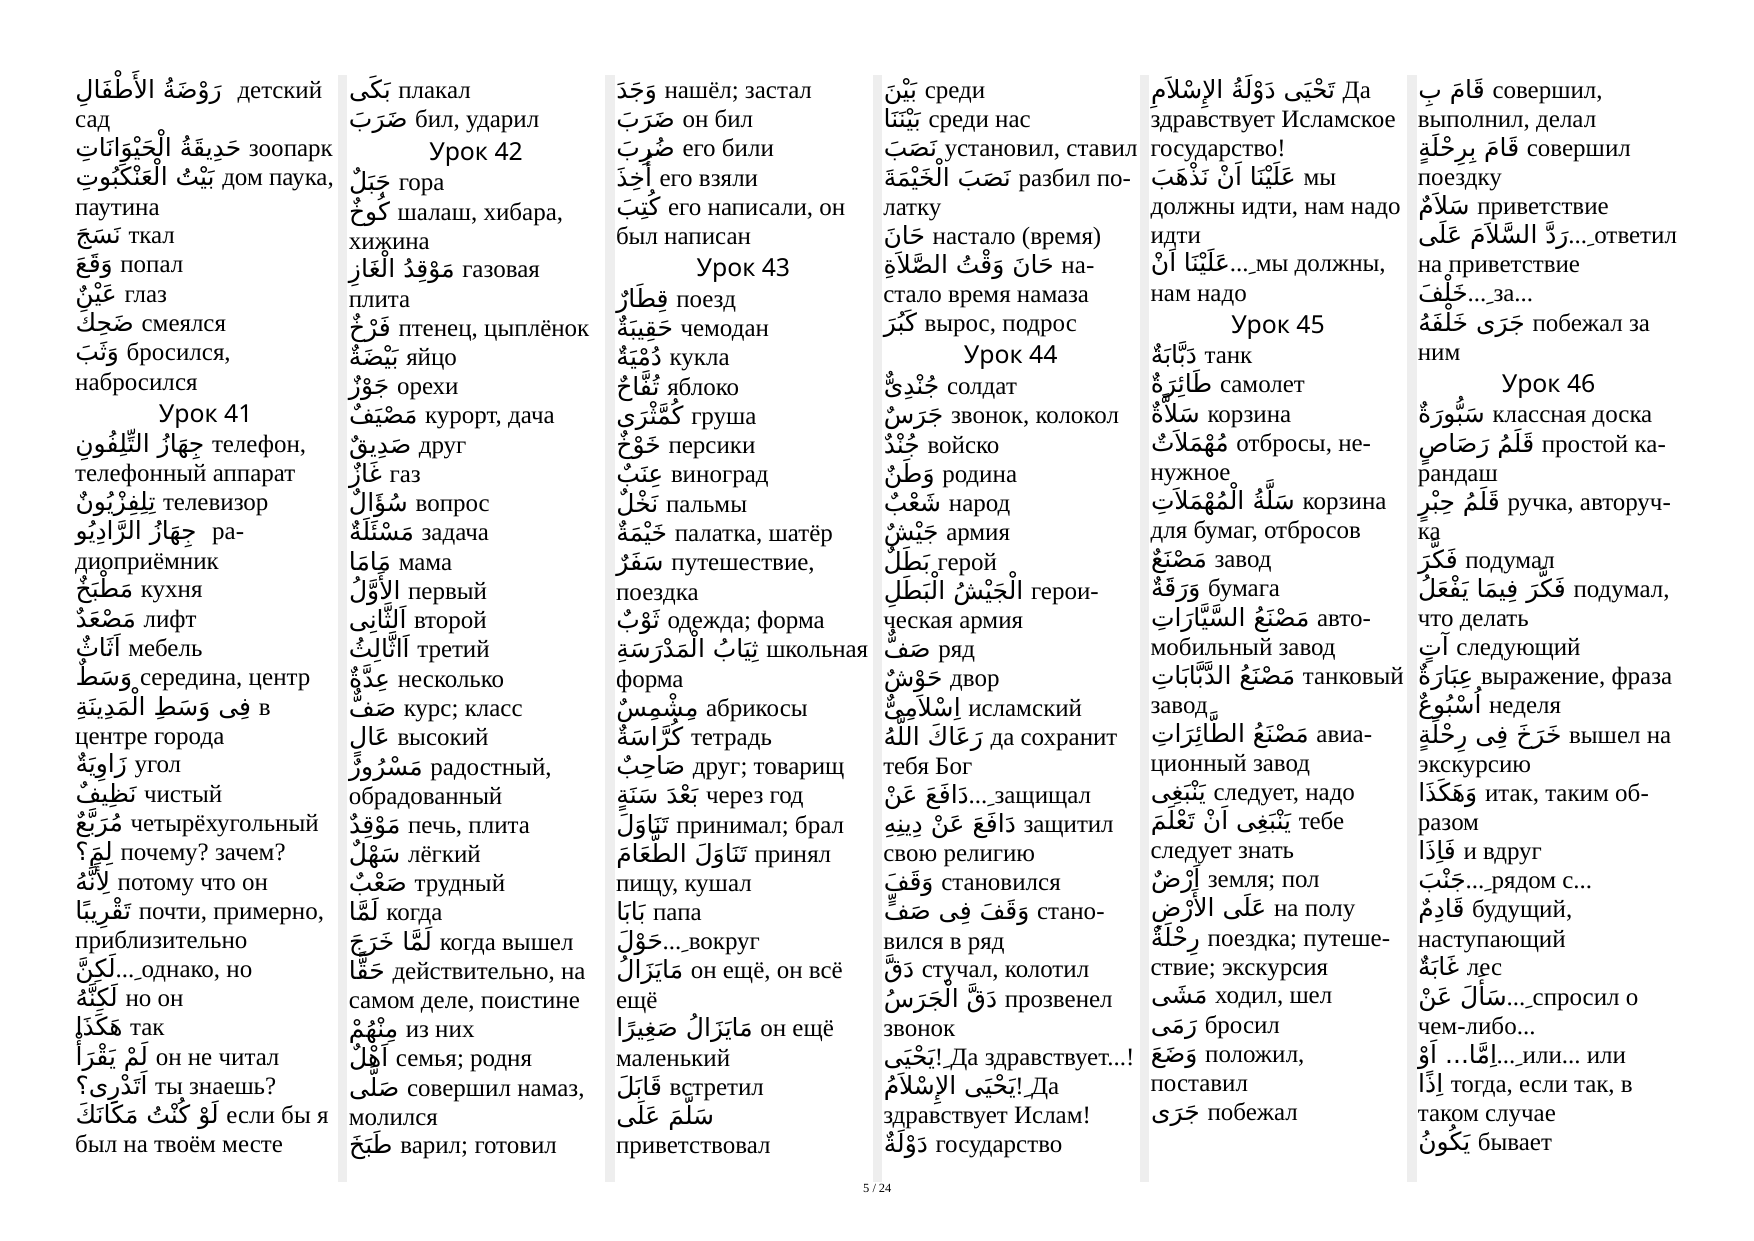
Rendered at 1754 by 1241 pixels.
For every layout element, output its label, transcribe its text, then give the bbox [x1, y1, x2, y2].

text غَابَةٌ лес‎ [1418, 802, 1679, 831]
text حَانَ وَقْتُ الصَّلاَةِ на­стало время намаза‎ [883, 162, 1138, 220]
text صَاحِبٌ друг; товарищ‎ [616, 629, 871, 658]
text آتٍ следующий‎ [1418, 482, 1679, 511]
text خَوْخٌ персики‎ [616, 308, 871, 337]
text دَقَّ стучал, колотил‎ [883, 862, 1138, 891]
text يَحْيَى الإِسْلاَمُ!ِ Да здравствует Ислам!‎ [883, 978, 1138, 1036]
subtitle Урок 44‎ [883, 249, 1138, 278]
text جَبَلٌ гора‎ [75, 1095, 336, 1124]
text وَضَعَ положил, поставил‎ [1150, 947, 1405, 1005]
text عِدَّةٌ несколько‎ [348, 542, 603, 572]
text قَادِمٌ будущий, наступаю­щий‎ [1418, 744, 1679, 802]
text قَلَمُ رَصَاصٍ простой ка­рандаш‎ [1418, 278, 1679, 336]
text عِبَارَةٌ выражение, фраза‎ [1418, 511, 1679, 540]
text فَكَّرَ подумал‎ [1418, 394, 1679, 424]
text صَلَّى совершил намаз, мо­лился‎ [348, 951, 603, 1009]
text مَسْرُورٌ радостный, обра­дованный‎ [348, 630, 603, 688]
text وَثَبَ бросился, набросил­ся‎ [75, 192, 336, 250]
text وَجَدَ нашёл; застал‎ [348, 1038, 603, 1068]
text حَانَ настало (время)‎ [883, 133, 1138, 162]
text صَدِيقٌ друг‎ [348, 308, 603, 337]
text تَنَاوَلَ الطَّعَامَ принял пищу, кушал‎ [616, 717, 871, 775]
text ثَوْبٌ одежда; форма‎ [616, 483, 871, 512]
text اِسْلاَمِىٌّ исламский‎ [883, 600, 1138, 629]
text كُتِبَ его написали, он был написан‎ [616, 75, 871, 133]
text عَالٍ высокий‎ [348, 601, 603, 630]
text وَطَنٌ родина‎ [883, 366, 1138, 395]
text نَخْلٌ пальмы‎ [616, 367, 871, 396]
text وَرَقَةٌ бумага‎ [1150, 482, 1405, 511]
text مَايَزَالُ صَغِيرًا он ещё маленький‎ [616, 891, 871, 949]
text زَاوِيَةٌ угол‎ [75, 599, 336, 628]
text هَكَذَا так‎ [75, 862, 336, 891]
text جَوْزٌ орехи‎ [348, 249, 603, 279]
text نَظِيفٌ чистый‎ [75, 628, 336, 658]
text جِهَازُ الرَّادِيُو ра­диоприёмник‎ [75, 366, 336, 424]
subtitle Урок 42‎ [75, 1067, 336, 1095]
text فَاِذَا и вдруг‎ [1418, 686, 1679, 715]
text مُرَبَّعٌ четырёхугольный‎ [75, 658, 336, 687]
text قَامَ بِرِحْلَةٍ совершил поездку‎ [1150, 1093, 1405, 1151]
text لِأَنَّهُ потому что он‎ [75, 716, 336, 746]
text مِشْمِسٌ абрикосы‎ [616, 571, 871, 600]
text دَبَّابَةٌ танк‎ [1150, 248, 1405, 278]
text بَيْنَ среди‎ [616, 1037, 871, 1066]
text سَلَّمَ عَلَى приветствовал‎ [616, 979, 871, 1037]
text سَفَرٌ путешествие, поезд­ка‎ [616, 425, 871, 483]
text رَدَّ السَّلاَمَ عَلَى...ِ от­ветил на приветствие‎ [1418, 75, 1679, 133]
text نَسَجَ ткал‎ [75, 75, 336, 104]
text جُنْدٌ войско‎ [883, 337, 1138, 366]
text مَصْنَعٌ завод‎ [1150, 452, 1405, 482]
text جَرَى побежал‎ [1150, 1005, 1405, 1035]
text يَنْبَغِى следует, надо‎ [1150, 685, 1405, 714]
text جَيْشٌ армия‎ [883, 425, 1138, 454]
text جَرَى خَلْفَهُ побежал за ним‎ [1418, 162, 1679, 220]
text غَازٌ газ‎ [348, 337, 603, 367]
text مَصْنَعُ الدَّبَّابَاتِ тан­ковый завод‎ [1150, 569, 1405, 627]
text نَصَبَ الْخَيْمَةَ разбил по­латку‎ [883, 75, 1138, 133]
text بَعْدَ سَنَةٍ через год‎ [616, 658, 871, 688]
text لِمَ؟ почему? зачем?‎ [75, 687, 336, 716]
text عَلَى الأَرْضِ на полу‎ [1150, 802, 1405, 831]
text عَيْنٌ глаз‎ [75, 133, 336, 163]
text مَوْقِدُ الْغَازِ газовая плита‎ [348, 133, 603, 191]
text ضُرِبَ его били‎ [348, 1097, 603, 1126]
text بَطَلٌ герой‎ [883, 454, 1138, 483]
text خَرَخَ فِى رِحْلَةٍ вышел на экскурсию‎ [1418, 569, 1679, 627]
text يَحْيَى!ِ Да здравствует...!‎ [883, 949, 1138, 978]
text تَنَاوَلَ принимал; брал‎ [616, 688, 871, 717]
text طَبَخَ варил; готовил‎ [348, 1009, 603, 1038]
text اَهْلٌ семья; родня‎ [348, 922, 603, 951]
text صَفٌّ ряд‎ [883, 541, 1138, 571]
text بَابَا папа‎ [616, 775, 871, 804]
text بَيْنَنَا среди нас‎ [616, 1066, 871, 1095]
text قَامَ بِ совершил, выпол­нил, делал‎ [1150, 1035, 1405, 1093]
text حَوْشٌ двор‎ [883, 571, 1138, 600]
text اَثَاثٌ мебель‎ [75, 483, 336, 512]
text مَصْيَفٌ курорт, дача‎ [348, 279, 603, 308]
text كُوخٌ шалаш, хибара, хи­жина‎ [348, 75, 603, 133]
text مَوْقِدٌ печь, плита‎ [348, 688, 603, 717]
text فَكَّرَ فِيمَا يَفْعَلُ поду­мал, что делать‎ [1418, 424, 1679, 482]
subtitle Урок 43‎ [616, 133, 871, 162]
text وَقَفَ становился‎ [883, 774, 1138, 804]
text صَعْبٌ трудный‎ [348, 747, 603, 776]
text كُمَّثْرَى груша‎ [616, 279, 871, 308]
text الأَوَّلُ первый‎ [348, 454, 603, 484]
text سَبُّورَةٌ классная доска‎ [1418, 249, 1679, 278]
text يَكُونُ бывает‎ [1418, 977, 1679, 1006]
text مَشَى ходил, шел‎ [1150, 889, 1405, 918]
text سَأَلَ عَنْ...ِ спросил о чем-либо...‎ [1418, 831, 1679, 889]
text كَبُرَ вырос, подрос‎ [883, 220, 1138, 249]
text تِلِفِزْيُونٌ телевизор‎ [75, 337, 336, 366]
text مَامَا мама‎ [348, 425, 603, 454]
text خَلْفَ...ِ за...‎ [1418, 133, 1679, 162]
text مِنْهُمْ из них‎ [348, 892, 603, 922]
text ضَرَبَ бил, ударил‎ [75, 1037, 336, 1067]
text مُهْمَلاَتٌ отбросы, не­нужное‎ [1150, 336, 1405, 394]
text تَقْرِيبًا почти, примерно, приблизительно‎ [75, 746, 336, 804]
text دُمْيَةٌ кукла‎ [616, 220, 871, 249]
text وَقَفَ فِى صَفٍّ стано­вился в ряд‎ [883, 804, 1138, 862]
text رِحْلَةٌ поездка; путеше­ствие; экскурсия‎ [1150, 831, 1405, 889]
text عَلَيْنَا اَنْ نَذْهَبَ мы должны идти, нам надо идти‎ [1150, 75, 1405, 162]
subtitle Урок 41‎ [75, 250, 336, 279]
text سُؤَالٌ вопрос‎ [348, 367, 603, 396]
text بَكَى плакал‎ [75, 1008, 336, 1037]
text ثِيَابُ الْمَدْرَسَةِ школь­ная форма‎ [616, 512, 871, 571]
text دَافَعَ عَنْ...ِ защищал‎ [883, 687, 1138, 716]
text سَلاَمٌ приветствие‎ [1150, 1151, 1405, 1180]
text الْجَيْشُ الْبَطَلِ герои­ческая армия‎ [883, 483, 1138, 541]
subtitle Урок 45‎ [1150, 220, 1405, 248]
text رَمَى бросил‎ [1150, 918, 1405, 947]
text خَيْمَةٌ палатка, шатёр‎ [616, 396, 871, 425]
text قِطَارٌ поезд‎ [616, 162, 871, 191]
text فَرْخٌ птенец, цыплёнок‎ [348, 191, 603, 220]
text جُنْدِىٌّ солдат‎ [883, 278, 1138, 308]
text وَسَطٌ середина, центр‎ [75, 512, 336, 541]
text أُخِذَ его взяли‎ [348, 1126, 603, 1155]
text يَنْبَغِى اَنْ تَعْلَمَ тебе следует знать‎ [1150, 714, 1405, 772]
text سَهْلٌ лёгкий‎ [348, 717, 603, 747]
text يَقْرَأُ читает‎ [1418, 1035, 1679, 1064]
text لَكِنَّ...ِ однако, но‎ [75, 804, 336, 833]
text اَتَدْرِى؟ ты знаешь?‎ [75, 921, 336, 950]
text لَمْ يَقْرَأْ он не читал‎ [75, 891, 336, 921]
text سَلَّةُ الْمُهْمَلاَتِ корзи­на для бумаг, отбросов‎ [1150, 394, 1405, 452]
text وَهَكَذَا итак, таким об­разом‎ [1418, 627, 1679, 686]
text مَصْنَعُ السَّيَّارَاتِ авто­мобильный завод‎ [1150, 511, 1405, 569]
text ضَرَبَ он бил‎ [348, 1068, 603, 1097]
text مَصْعَدٌ лифт‎ [75, 453, 336, 483]
text دَقَّ الْجَرَسُ прозвенел звонок‎ [883, 891, 1138, 949]
text كُرَّاسَةٌ тетрадь‎ [616, 600, 871, 629]
text عَلَيْنَا اَنْ...ِ мы должны, нам надо‎ [1150, 162, 1405, 220]
text جَنْبَ...ِ рядом с...‎ [1418, 715, 1679, 744]
text قَابَلَ встретил‎ [616, 949, 871, 979]
text اَلثَّانِى второй‎ [348, 484, 603, 513]
text اُسْبُوعٌ неделя‎ [1418, 540, 1679, 569]
text اَرْضٌ земля; пол‎ [1150, 772, 1405, 802]
text مَطْبَخٌ кухня‎ [75, 424, 336, 453]
text شَعْبٌ народ‎ [883, 395, 1138, 425]
text صَفٌّ курс; класс‎ [348, 572, 603, 601]
text طَائِرَةٌ самолет‎ [1150, 278, 1405, 307]
text كَمَا قَالَ как сказал‎ [1418, 1122, 1679, 1152]
text اَاثَّالِثُ третий‎ [348, 513, 603, 542]
text نَصَبَ установил, ставил‎ [616, 1095, 871, 1124]
text رَعَاكَ اللَّهُ да сохранит тебя Бог‎ [883, 629, 1138, 687]
text تَحْيَى دَوْلَةُ الإِسْلاَمِ Да здравствует Исламское государство!‎ [883, 1066, 1138, 1152]
text فِى وَسَطِ الْمَدِينَةِ в центре города‎ [75, 541, 336, 599]
text حَقِيبَةٌ чемодан‎ [616, 191, 871, 220]
text عِنَبٌ виноград‎ [616, 337, 871, 367]
text سَلاَّةٌ корзина‎ [1150, 307, 1405, 336]
text جِهَازُ التِّلِفُونِ телефон, телефонный аппарат‎ [75, 279, 336, 337]
text لَمَّا когда‎ [348, 776, 603, 805]
text حَقًّا действительно, на самом деле, поистине‎ [348, 834, 603, 892]
text وَقَعَ попал‎ [75, 104, 336, 133]
text لَكِنَّهُ но он‎ [75, 833, 336, 862]
text اِمَّا... اَوْ...ِ или... или‎ [1418, 889, 1679, 919]
text ضَحِكَ смеялся‎ [75, 163, 336, 192]
subtitle Урок 46‎ [1418, 220, 1679, 249]
text سَيَقْرَأُ будет читать,про­читает‎ [1418, 1064, 1679, 1122]
text سَيَكُونُ будет‎ [1418, 1006, 1679, 1035]
text اِذًا тогда, если так, в таком случае‎ [1418, 919, 1679, 977]
text لَوْ كُنْتُ مَكَانَكَ если бы я был на твоём месте‎ [75, 950, 336, 1008]
text قَلَمُ حِبْرٍ ручка, авторуч­ка‎ [1418, 336, 1679, 394]
text بَيْضَةٌ яйцо‎ [348, 220, 603, 249]
text جَرَسٌ звонок, колокол‎ [883, 308, 1138, 337]
text لَمَّا خَرَجَ когда вышел‎ [348, 805, 603, 834]
text دَافَعَ عَنْ دِينِهِ защи­тил свою религию‎ [883, 716, 1138, 774]
text مَصْنَعُ الطَّائِرَاتِ авиа­ционный завод‎ [1150, 627, 1405, 685]
text تُفَّاحٌ яблоко‎ [616, 249, 871, 279]
text مَسْئَلَةٌ задача‎ [348, 396, 603, 425]
text حَوْلَ...ِ вокруг‎ [616, 804, 871, 833]
text مَايَزَالُ он ещё, он всё ещё‎ [616, 833, 871, 891]
text دَوْلَةٌ государство‎ [883, 1036, 1138, 1066]
